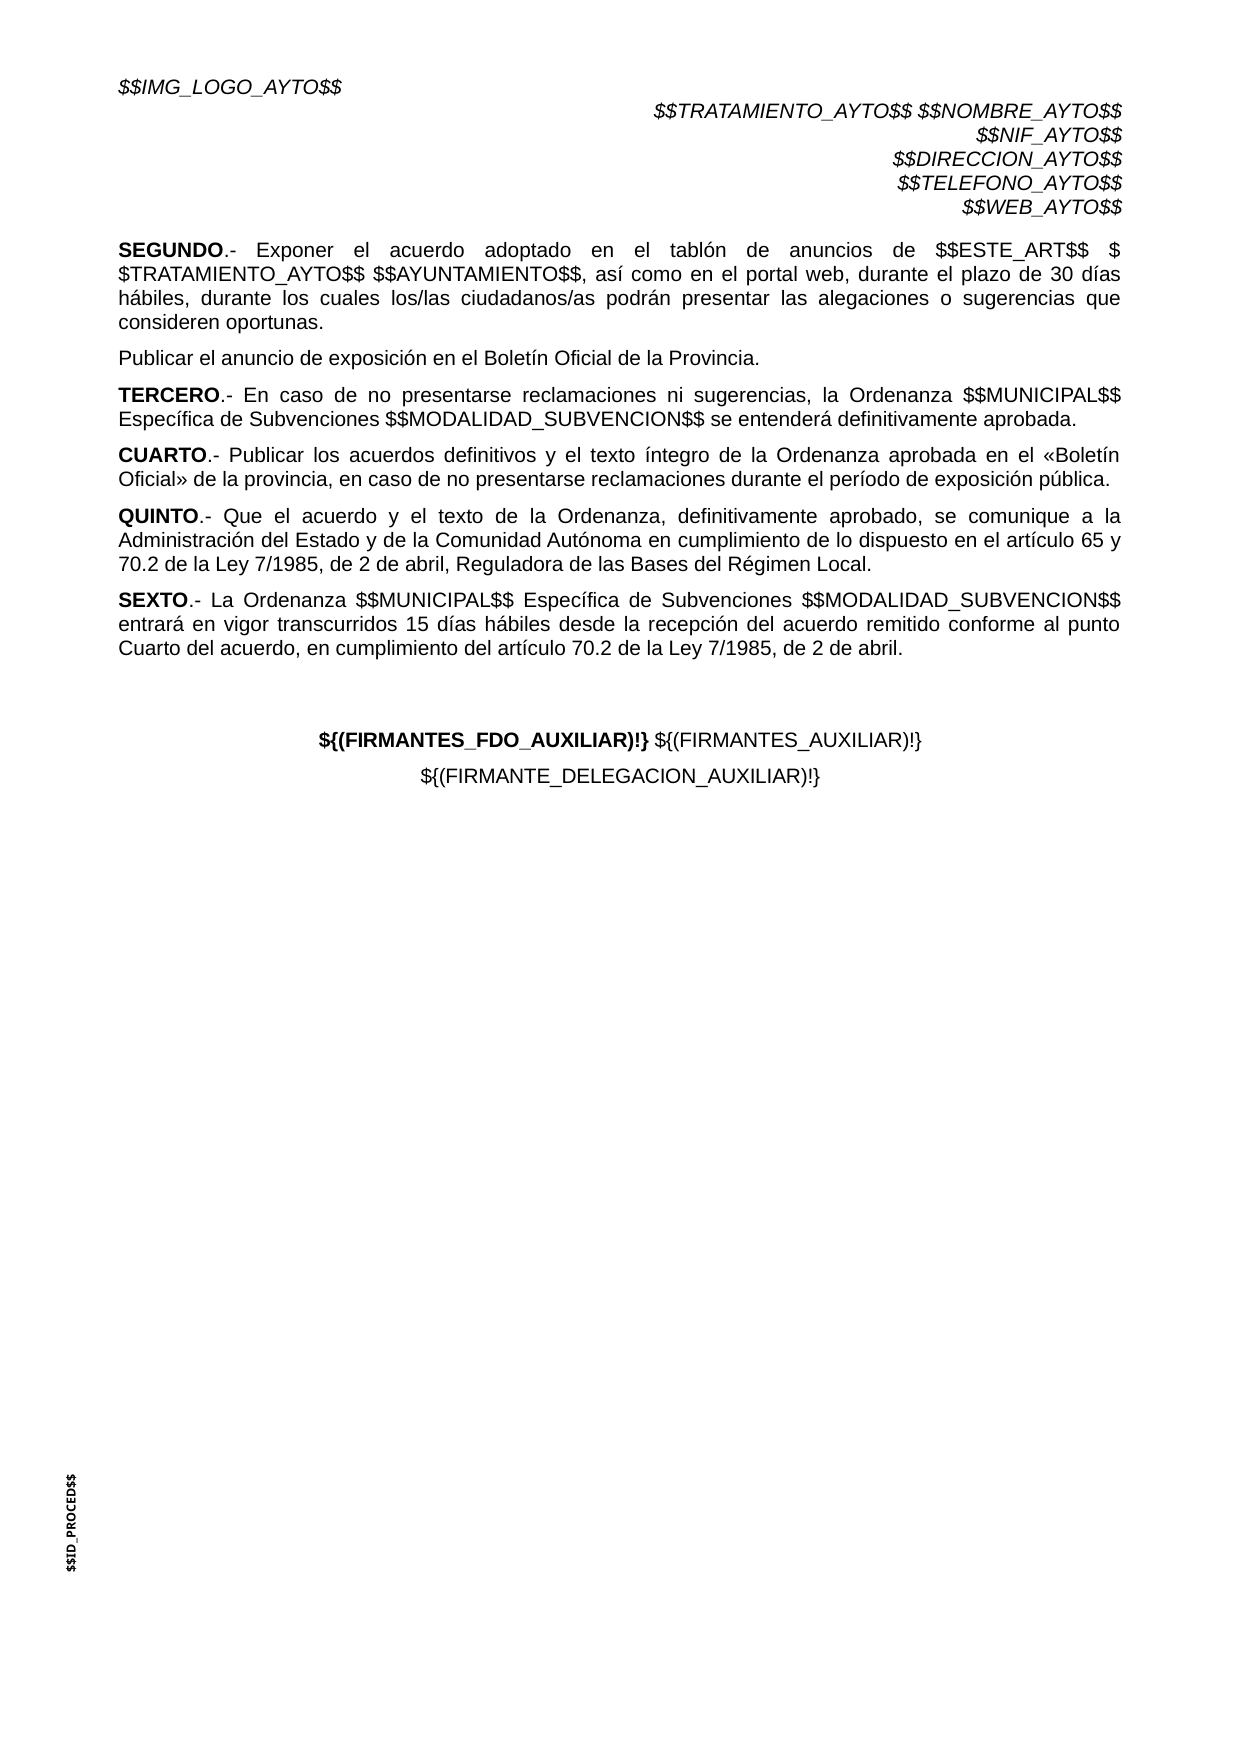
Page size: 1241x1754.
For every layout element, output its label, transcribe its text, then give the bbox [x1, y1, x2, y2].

text CUARTO.- Publicar los acuerdos definitivos y el texto íntegro de la Ordenanza aprobada en el «Boletín Oficial» de la provincia, en caso de no presentarse reclamaciones durante el período de exposición pública. [118, 443, 1122, 491]
text SEXTO.- La Ordenanza $$MUNICIPAL$$ Específica de Subvenciones $$MODALIDAD_SUBVENCION$$ entrará en vigor transcurridos 15 días hábiles desde la recepción del acuerdo remitido conforme al punto Cuarto del acuerdo, en cumplimiento del artículo 70.2 de la Ley 7/1985, de 2 de abril. [118, 588, 1122, 660]
text [#if FIRMANTES!?length > 1] [#assign FIRMANTES_FDO_AUXILIAR="Fdo:"] [#assign FIRMANTES_AUXILIAR=FIRMANTES] [#if FIRMANTE_DELEGACION!?length > 1] [#assign FIRMANTE_DELEGACION_AUXILIAR=FIRMANTE_DELEGACION] [/#if] [/#if]${(FIRMANTES_FDO_AUXILIAR)!} ${(FIRMANTES_AUXILIAR)!} [118, 728, 1122, 752]
text QUINTO.- Que el acuerdo y el texto de la Ordenanza, definitivamente aprobado, se comunique a la Administración del Estado y de la Comunidad Autónoma en cumplimiento de lo dispuesto en el artículo 65 y 70.2 de la Ley 7/1985, de 2 de abril, Reguladora de las Bases del Régimen Local. [118, 503, 1122, 575]
text SEGUNDO.- Exponer el acuerdo adoptado en el tablón de anuncios de $$ESTE_ART$$ $$TRATAMIENTO_AYTO$$ $$AYUNTAMIENTO$$, así como en el portal web, durante el plazo de 30 días hábiles, durante los cuales los/las ciudadanos/as podrán presentar las alegaciones o sugerencias que consideren oportunas. [118, 238, 1122, 334]
text TERCERO.- En caso de no presentarse reclamaciones ni sugerencias, la Ordenanza $$MUNICIPAL$$ Específica de Subvenciones $$MODALIDAD_SUBVENCION$$ se entenderá definitivamente aprobada. [118, 383, 1122, 431]
text Publicar el anuncio de exposición en el Boletín Oficial de la Provincia. [118, 346, 1122, 370]
text ${(FIRMANTE_DELEGACION_AUXILIAR)!} [118, 764, 1122, 788]
